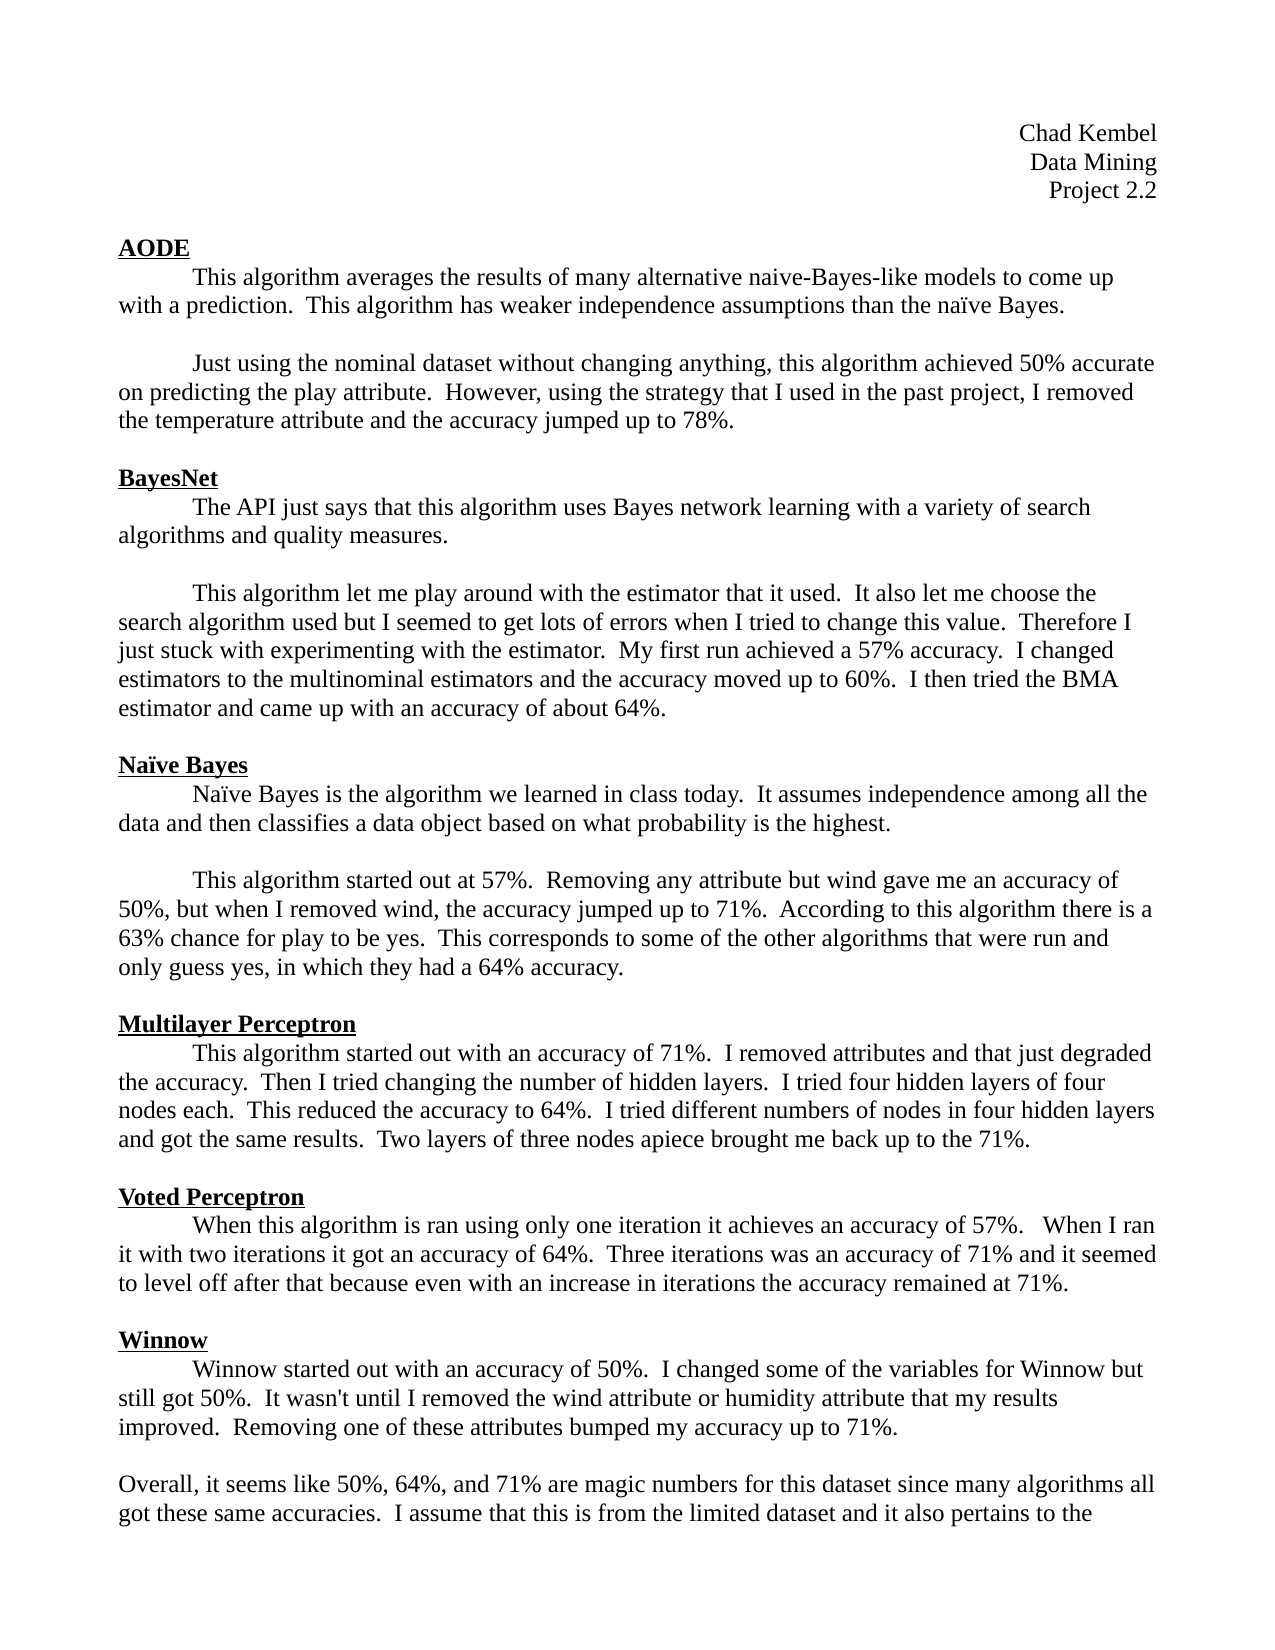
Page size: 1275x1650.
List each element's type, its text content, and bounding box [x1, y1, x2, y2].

text BayesNet [118, 463, 1157, 492]
text Multilayer Perceptron [118, 1009, 1157, 1038]
text Overall, it seems like 50%, 64%, and 71% are magic numbers for this dataset since many algorithms all got these same accuracies. I assume that this is from the limited dataset and it also pertains to the [118, 1469, 1157, 1527]
text Naïve Bayes is the algorithm we learned in class today. It assumes independence among all the data and then classifies a data object based on what probability is the highest. [118, 779, 1157, 837]
text AODE [118, 233, 1157, 262]
text Data Mining [118, 147, 1157, 176]
text Naïve Bayes [118, 751, 1157, 779]
text This algorithm averages the results of many alternative naive-Bayes-like models to come up with a prediction. This algorithm has weaker independence assumptions than the naïve Bayes. [118, 262, 1157, 319]
text When this algorithm is ran using only one iteration it achieves an accuracy of 57%. When I ran it with two iterations it got an accuracy of 64%. Three iterations was an accuracy of 71% and it seemed to level off after that because even with an increase in iterations the accuracy remained at 71%. [118, 1211, 1157, 1297]
text Chad Kembel [118, 118, 1157, 147]
text Winnow [118, 1326, 1157, 1354]
text Project 2.2 [118, 176, 1157, 204]
text This algorithm let me play around with the estimator that it used. It also let me choose the search algorithm used but I seemed to get lots of errors when I tried to change this value. Therefore I just stuck with experimenting with the estimator. My first run achieved a 57% accuracy. I changed estimators to the multinominal estimators and the accuracy moved up to 60%. I then tried the BMA estimator and came up with an accuracy of about 64%. [118, 578, 1157, 722]
text Just using the nominal dataset without changing anything, this algorithm achieved 50% accurate on predicting the play attribute. However, using the strategy that I used in the past project, I removed the temperature attribute and the accuracy jumped up to 78%. [118, 348, 1157, 434]
text Winnow started out with an accuracy of 50%. I changed some of the variables for Winnow but still got 50%. It wasn't until I removed the wind attribute or humidity attribute that my results improved. Removing one of these attributes bumped my accuracy up to 71%. [118, 1354, 1157, 1441]
text Voted Perceptron [118, 1182, 1157, 1211]
text This algorithm started out with an accuracy of 71%. I removed attributes and that just degraded the accuracy. Then I tried changing the number of hidden layers. I tried four hidden layers of four nodes each. This reduced the accuracy to 64%. I tried different numbers of nodes in four hidden layers and got the same results. Two layers of three nodes apiece brought me back up to the 71%. [118, 1038, 1157, 1153]
text The API just says that this algorithm uses Bayes network learning with a variety of search algorithms and quality measures. [118, 492, 1157, 549]
text This algorithm started out at 57%. Removing any attribute but wind gave me an accuracy of 50%, but when I removed wind, the accuracy jumped up to 71%. According to this algorithm there is a 63% chance for play to be yes. This corresponds to some of the other algorithms that were run and only guess yes, in which they had a 64% accuracy. [118, 866, 1157, 981]
